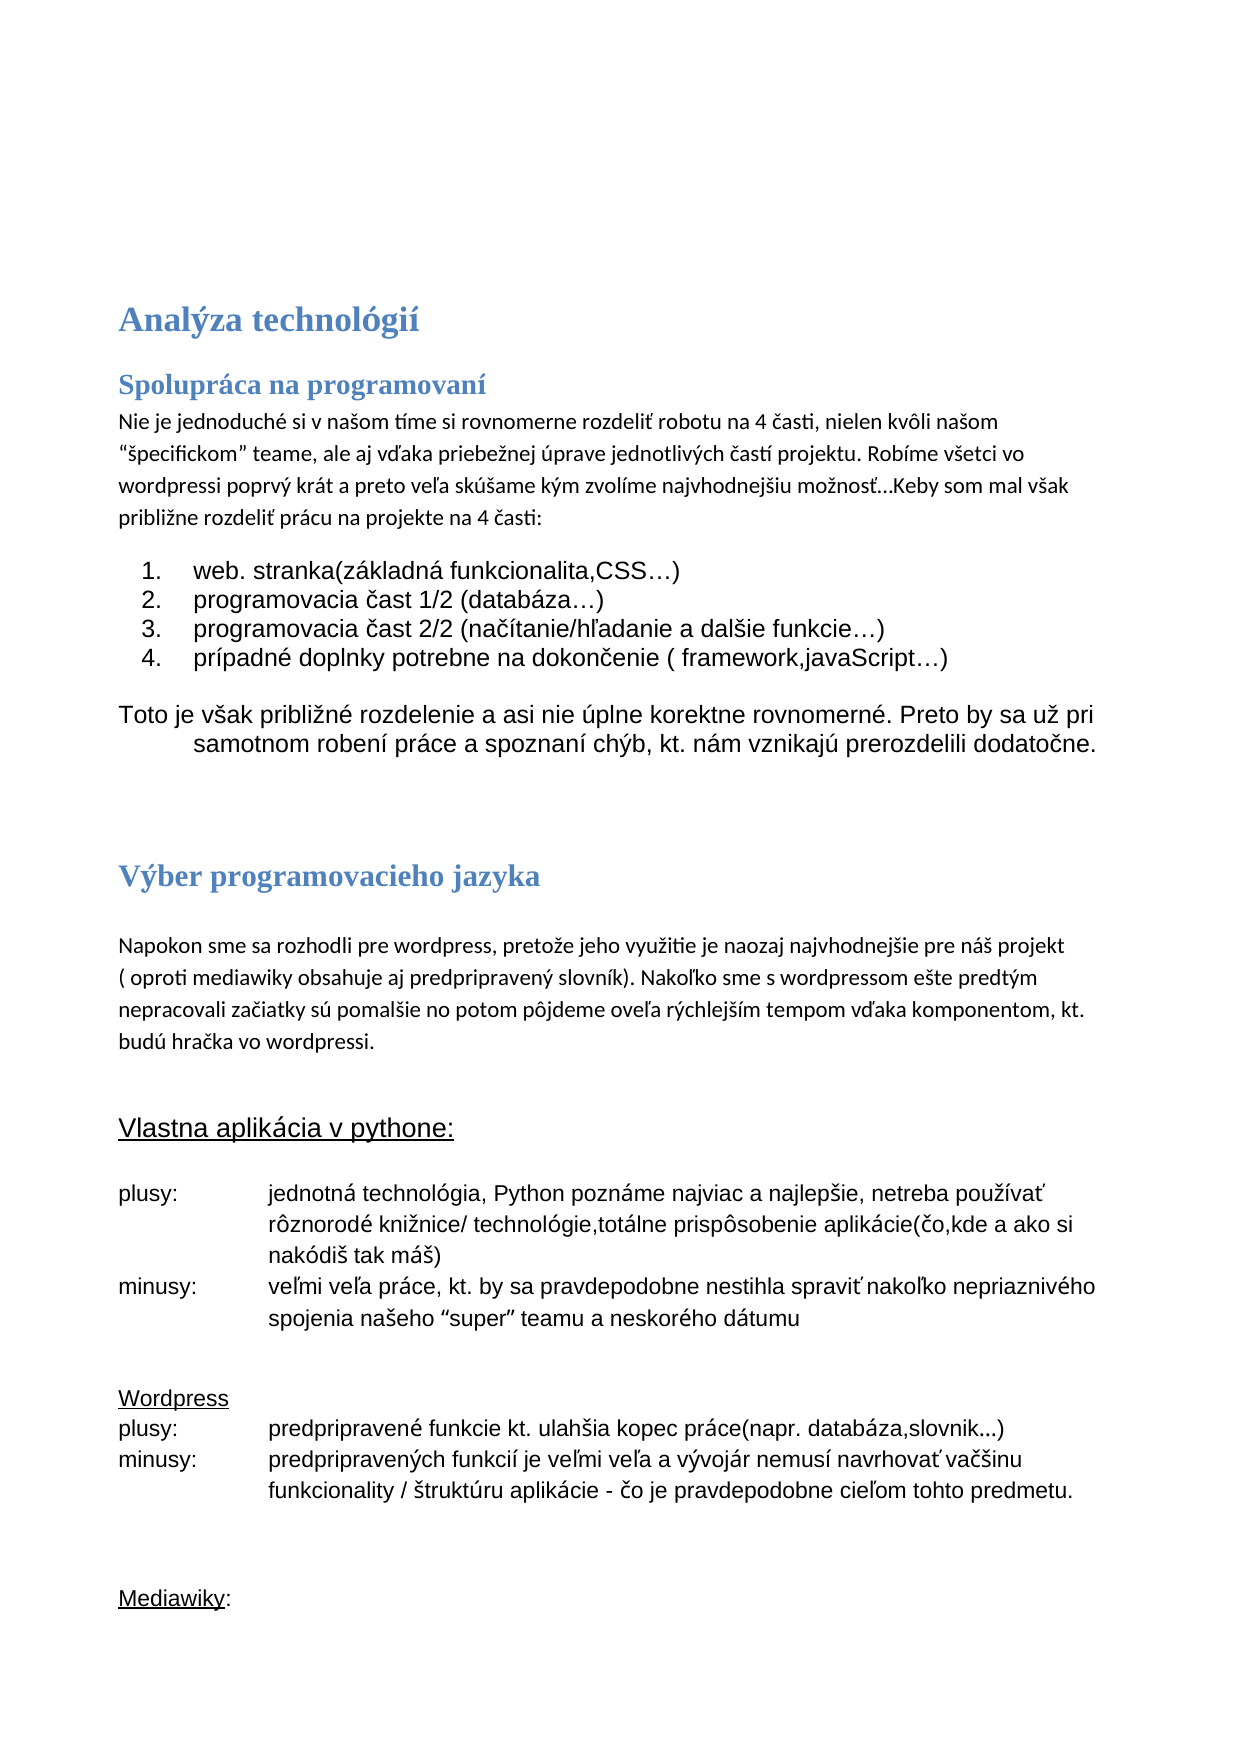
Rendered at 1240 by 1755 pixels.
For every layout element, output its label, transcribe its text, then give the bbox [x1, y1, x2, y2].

subtitle Spolupráca na programovaní [118, 367, 1121, 402]
subtitle Analýza technológií [118, 298, 1121, 340]
text Napokon sme sa rozhodli pre wordpress, pretože jeho využitie je naozaj najvhodnejšie pre náš projekt ( oproti mediawiky obsahuje aj predpripravený slovník). Nakoľko sme s wordpressom ešte predtým nepracovali začiatky sú pomalšie no potom pôjdeme oveľa rýchlejším tempom vďaka komponentom, kt. budú hračka vo wordpressi. [118, 931, 1121, 1055]
text Vlastna aplikácia v pythone: [118, 1108, 1121, 1145]
subtitle Výber programovacieho jazyka [118, 857, 1121, 894]
text plusy: predpripravené funkcie kt. ulahšia kopec práce(napr. databáza,slovnik…) [118, 1412, 1121, 1443]
text 1. web. stranka(základná funkcionalita,CSS…) [118, 556, 1121, 585]
text minusy: predpripravených funkcií je veľmi veľa a vývojár nemusí navrhovať vačšinu funkcionality / štruktúru aplikácie - čo je pravdepodobne cieľom tohto predmetu. [118, 1443, 1121, 1506]
text Toto je však približné rozdelenie a asi nie úplne korektne rovnomerné. Preto by sa už pri samotnom robení práce a spoznaní chýb, kt. nám vznikajú prerozdelili dodatočne. [118, 700, 1121, 758]
text 3. programovacia čast 2/2 (načítanie/hľadanie a dalšie funkcie…) [118, 614, 1121, 643]
text 2. programovacia čast 1/2 (databáza…) [118, 585, 1121, 614]
text plusy: jednotná technológia, Python poznáme najviac a najlepšie, netreba používať rôznorodé knižnice/ technológie,totálne prispôsobenie aplikácie(čo,kde a ako si nakódiš tak máš) [118, 1176, 1121, 1270]
text Nie je jednoduché si v našom tíme si rovnomerne rozdeliť robotu na 4 časti, nielen kvôli našom “špecifickom” teame, ale aj vďaka priebežnej úprave jednotlivých častí projektu. Robíme všetci vo wordpressi poprvý krát a preto veľa skúšame kým zvolíme najvhodnejšiu možnosť…Keby som mal však približne rozdeliť prácu na projekte na 4 časti: [118, 407, 1121, 531]
text minusy: veľmi veľa práce, kt. by sa pravdepodobne nestihla spraviť nakoľko nepriaznivého spojenia našeho “super” teamu a neskorého dátumu [118, 1270, 1121, 1333]
text 4. prípadné doplnky potrebne na dokončenie ( framework,javaScript…) [118, 643, 1121, 671]
text Mediawiky: [118, 1584, 1121, 1611]
text Wordpress [118, 1385, 1121, 1412]
